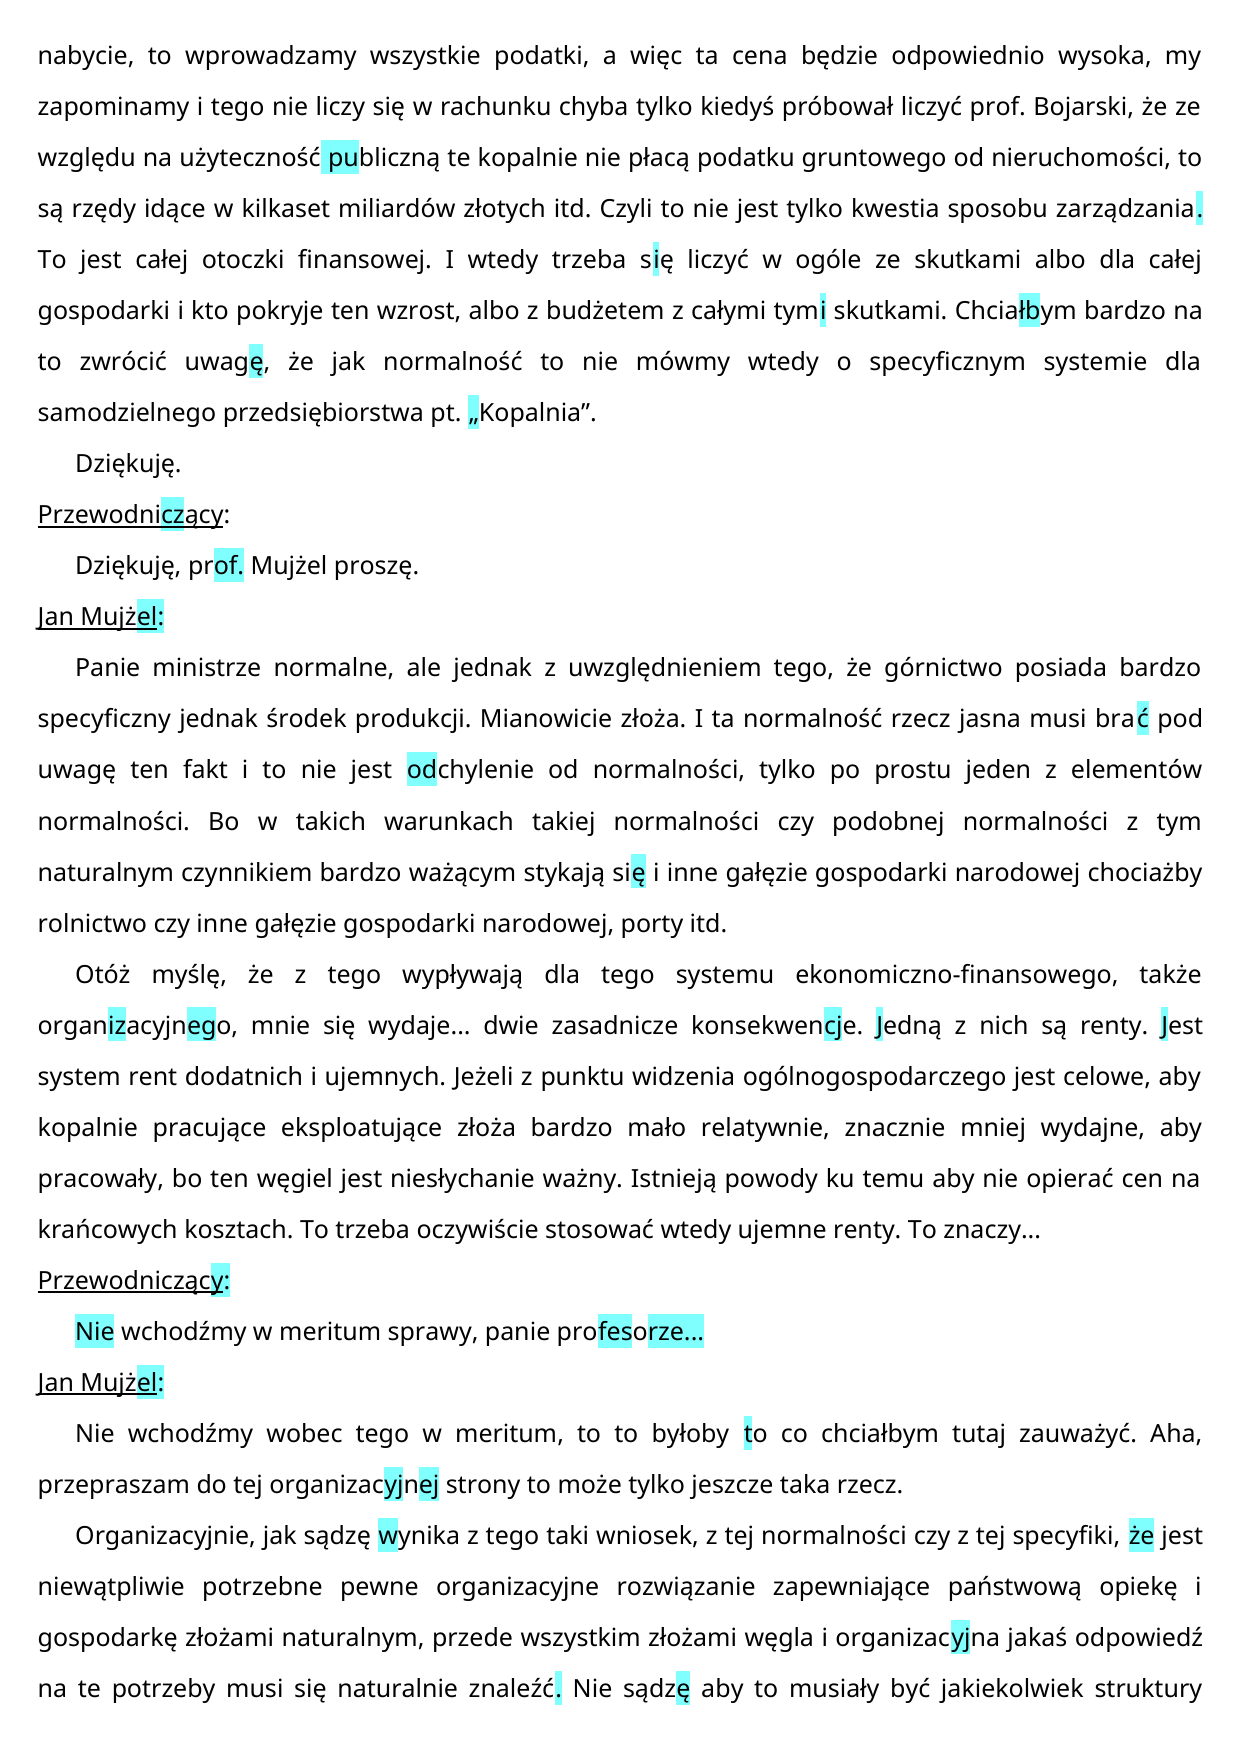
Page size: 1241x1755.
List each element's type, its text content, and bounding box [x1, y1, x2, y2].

text Przewodniczący: [37, 497, 1203, 531]
text Jan Mujżel: [37, 1364, 1203, 1399]
text Panie ministrze normalne, ale jednak z uwzględnieniem tego, że górnictwo posiada bardzo specyficzny jednak środek produkcji. Mianowicie złoża. I ta normalność rzecz jasna musi brać pod uwagę ten fakt i to nie jest odchylenie od normalności, tylko po prostu jeden z elementów normalności. Bo w takich warunkach takiej normalności czy podobnej normalności z tym naturalnym czynnikiem bardzo ważącym stykają się i inne gałęzie gospodarki narodowej chociażby rolnictwo czy inne gałęzie gospodarki narodowej, porty itd. [37, 650, 1203, 939]
text Przewodniczący: [37, 1262, 1203, 1297]
text Organizacyjnie, jak sądzę wynika z tego taki wniosek, z tej normalności czy z tej specyfiki, że jest niewątpliwie potrzebne pewne organizacyjne rozwiązanie zapewniające państwową opiekę i gospodarkę złożami naturalnym, przede wszystkim złożami węgla i organizacyjna jakaś odpowiedź na te potrzeby musi się naturalnie znaleźć. Nie sądzę aby to musiały być jakiekolwiek struktury [37, 1518, 1203, 1705]
text Jan Mujżel: [37, 599, 1203, 633]
text Nie wchodźmy wobec tego w meritum, to to byłoby to co chciałbym tutaj zauważyć. Aha, przepraszam do tej organizacyjnej strony to może tylko jeszcze taka rzecz. [37, 1416, 1203, 1501]
text nabycie, to wprowadzamy wszystkie podatki, a więc ta cena będzie odpowiednio wysoka, my zapominamy i tego nie liczy się w rachunku chyba tylko kiedyś próbował liczyć prof. Bojarski, że ze względu na użyteczność publiczną te kopalnie nie płacą podatku gruntowego od nieruchomości, to są rzędy idące w kilkaset miliardów złotych itd. Czyli to nie jest tylko kwestia sposobu zarządzania. To jest całej otoczki finansowej. I wtedy trzeba się liczyć w ogóle ze skutkami albo dla całej gospodarki i kto pokryje ten wzrost, albo z budżetem z całymi tymi skutkami. Chciałbym bardzo na to zwrócić uwagę, że jak normalność to nie mówmy wtedy o specyficznym systemie dla samodzielnego przedsiębiorstwa pt. „Kopalnia”. [37, 37, 1203, 429]
text Otóż myślę, że z tego wypływają dla tego systemu ekonomiczno-finansowego, także organizacyjnego, mnie się wydaje... dwie zasadnicze konsekwencje. Jedną z nich są renty. Jest system rent dodatnich i ujemnych. Jeżeli z punktu widzenia ogólnogospodarczego jest celowe, aby kopalnie pracujące eksploatujące złoża bardzo mało relatywnie, znacznie mniej wydajne, aby pracowały, bo ten węgiel jest niesłychanie ważny. Istnieją powody ku temu aby nie opierać cen na krańcowych kosztach. To trzeba oczywiście stosować wtedy ujemne renty. To znaczy... [37, 956, 1203, 1246]
text Dziękuję. [37, 446, 1203, 480]
text Dziękuję, prof. Mujżel proszę. [37, 548, 1203, 582]
text Nie wchodźmy w meritum sprawy, panie profesorze... [37, 1313, 1203, 1348]
